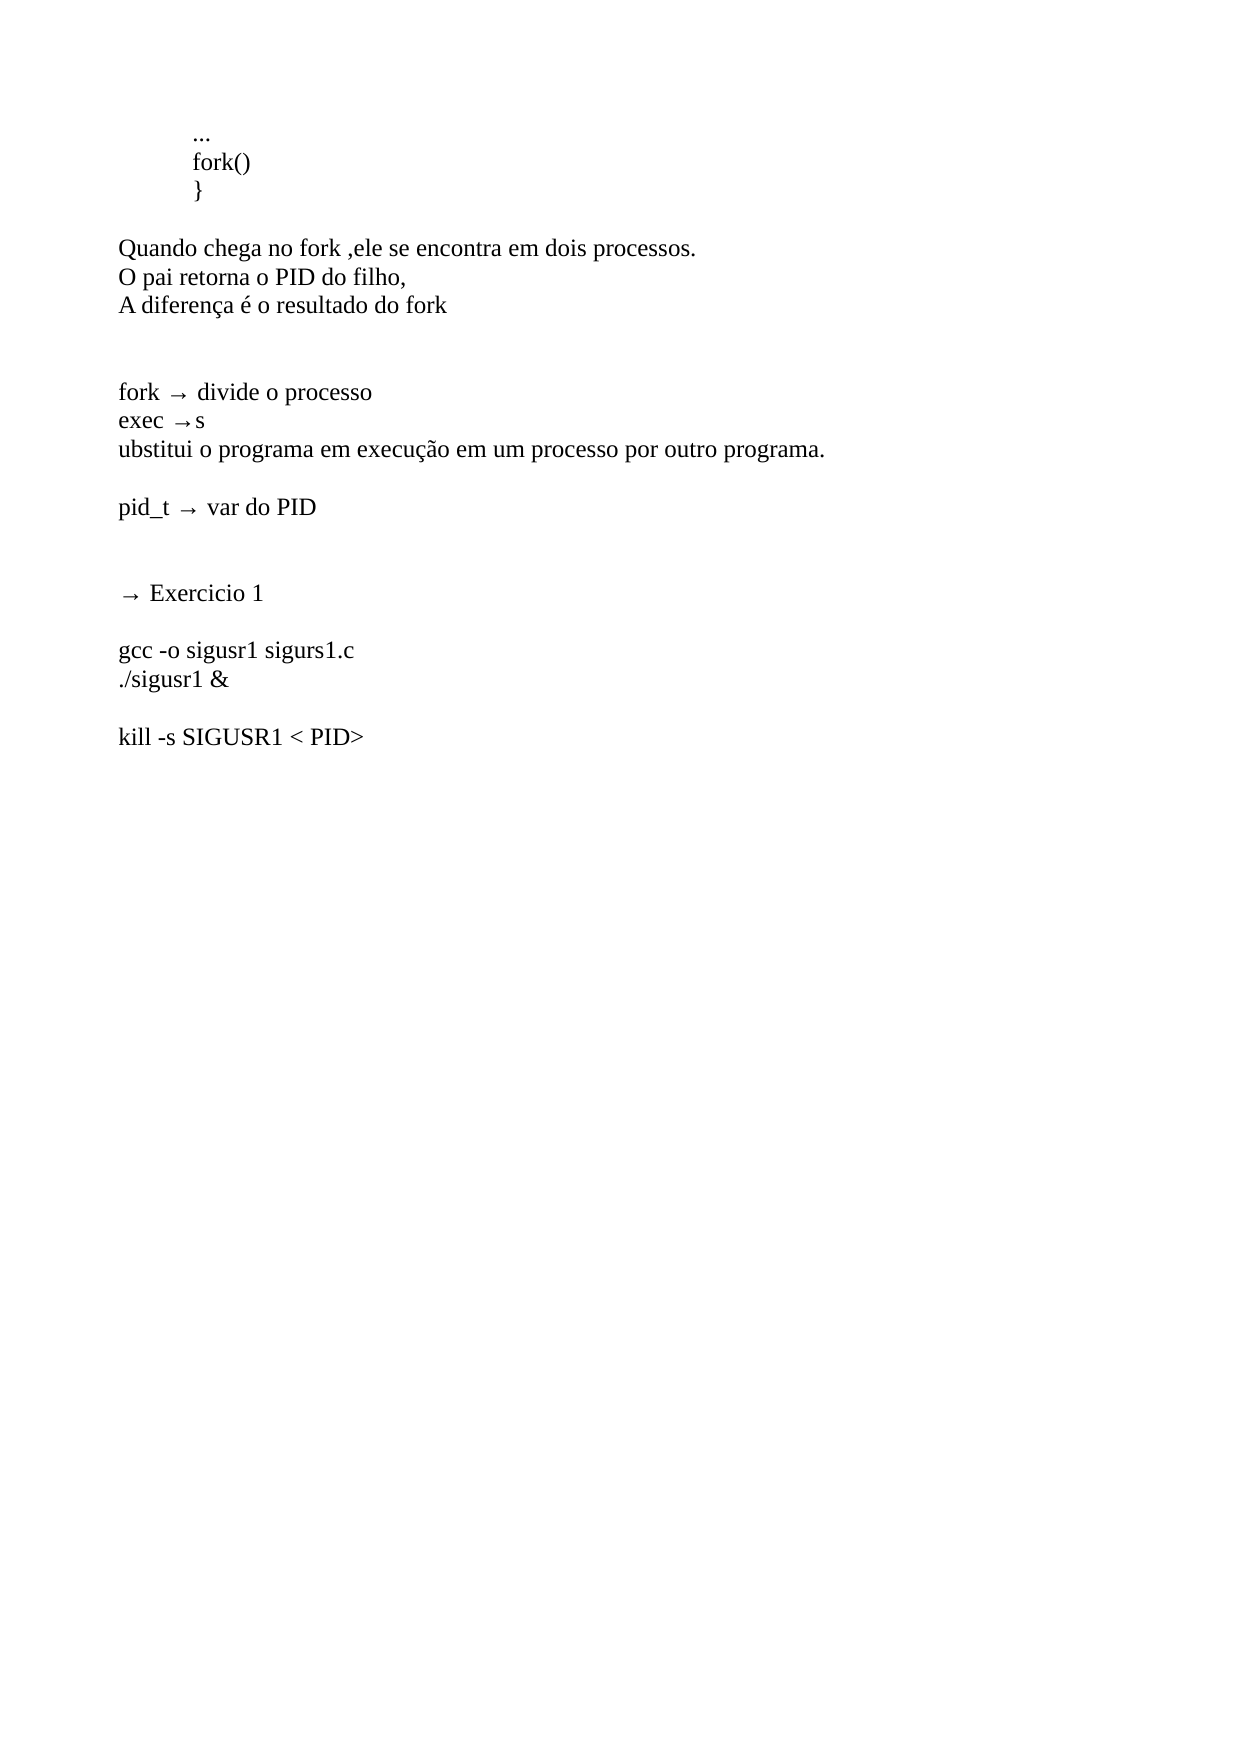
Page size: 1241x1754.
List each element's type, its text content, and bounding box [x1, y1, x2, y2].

text ... [118, 118, 1122, 147]
text ubstitui o programa em execução em um processo por outro programa. [118, 434, 1122, 463]
text exec →s [118, 406, 1122, 434]
text A diferença é o resultado do fork [118, 291, 1122, 319]
text ./sigusr1 & [118, 664, 1122, 693]
text → Exercicio 1 [118, 578, 1122, 607]
text pid_t → var do PID [118, 492, 1122, 521]
text } [118, 176, 1122, 204]
text kill -s SIGUSR1 < PID> [118, 722, 1122, 751]
text gcc -o sigusr1 sigurs1.c [118, 636, 1122, 664]
text Quando chega no fork ,ele se encontra em dois processos. [118, 233, 1122, 262]
text O pai retorna o PID do filho, [118, 262, 1122, 291]
text fork() [118, 147, 1122, 176]
text fork → divide o processo [118, 377, 1122, 406]
